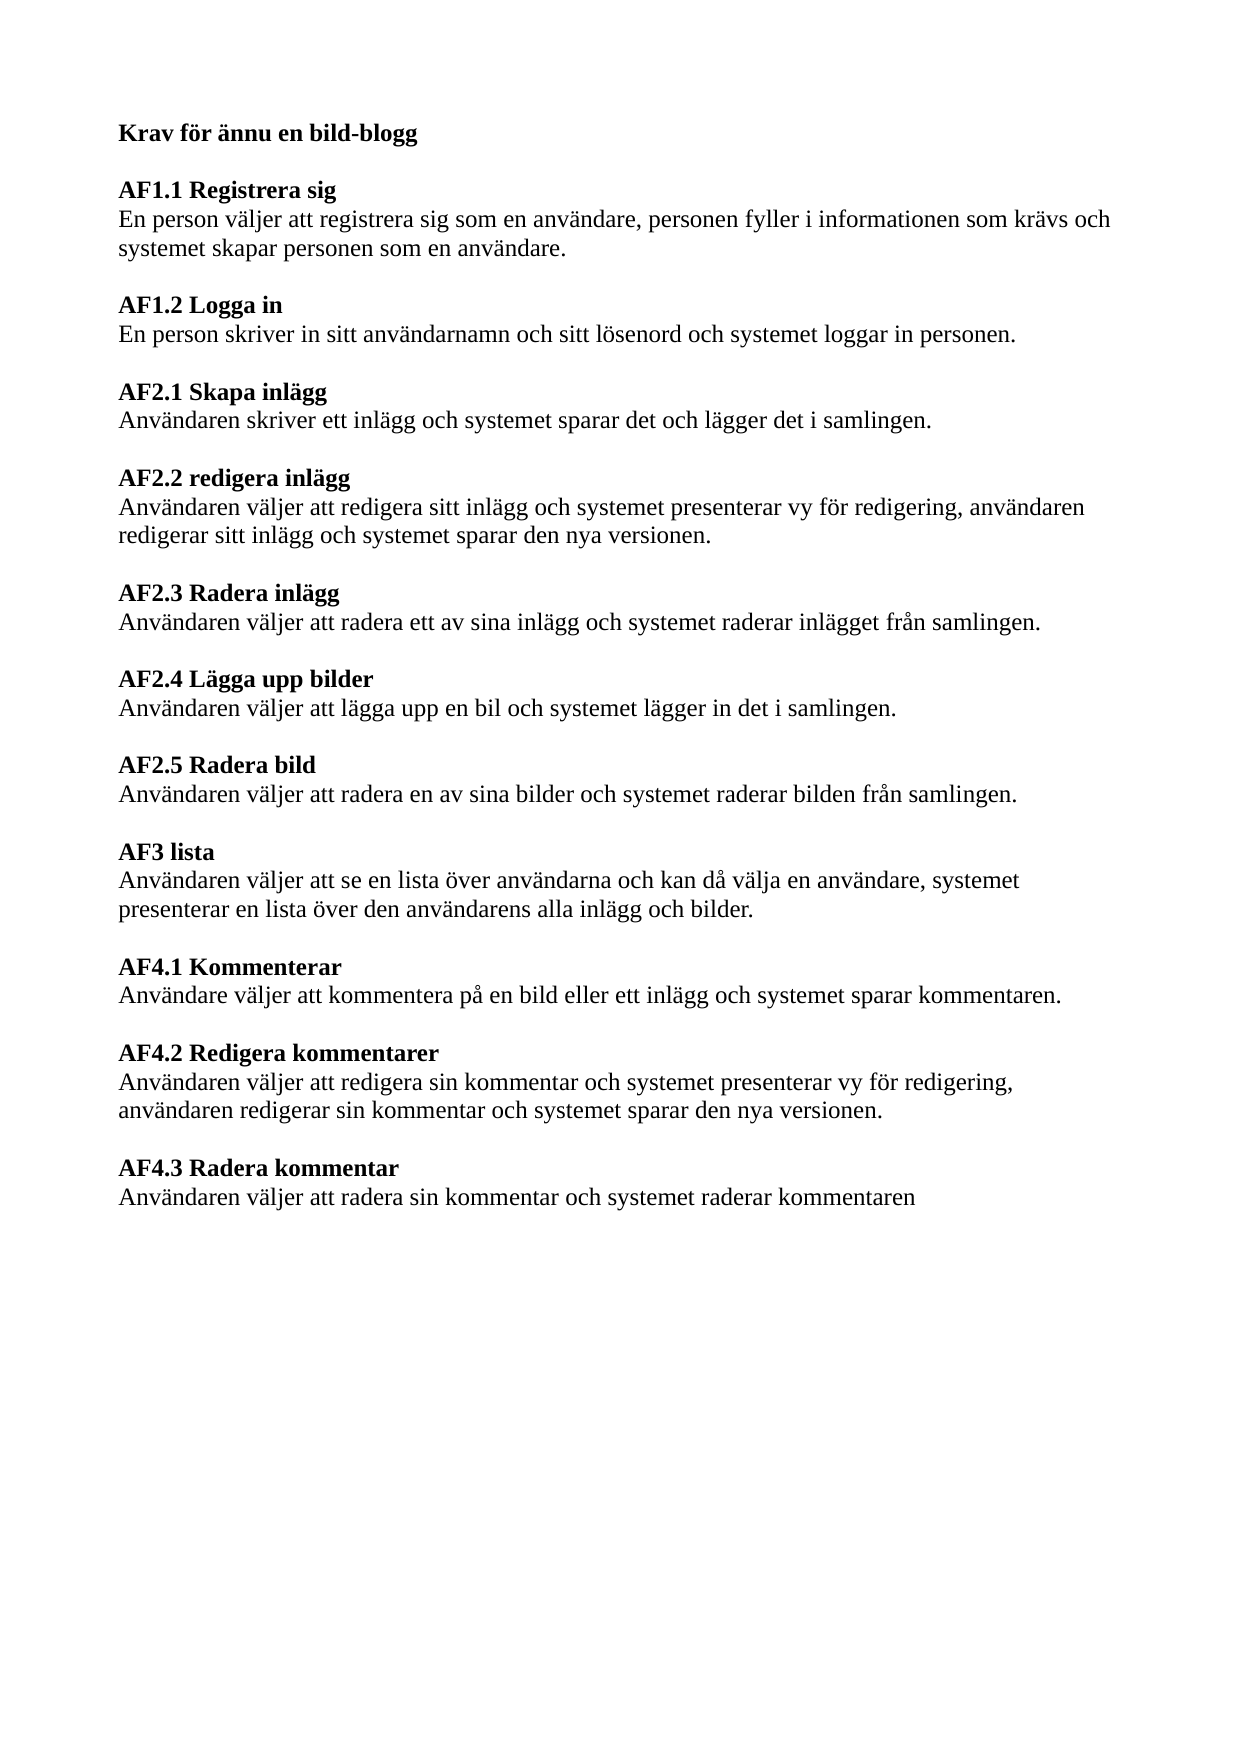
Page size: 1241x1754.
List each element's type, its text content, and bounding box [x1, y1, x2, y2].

text AF2.1 Skapa inlägg [118, 377, 1122, 406]
text AF2.4 Lägga upp bilder [118, 664, 1122, 693]
text Användaren väljer att radera en av sina bilder och systemet raderar bilden från samlingen. [118, 779, 1122, 808]
text Användaren väljer att radera sin kommentar och systemet raderar kommentaren [118, 1182, 1122, 1211]
text Användaren väljer att radera ett av sina inlägg och systemet raderar inlägget från samlingen. [118, 607, 1122, 636]
text Användaren väljer att lägga upp en bil och systemet lägger in det i samlingen. [118, 693, 1122, 722]
text Krav för ännu en bild-blogg [118, 118, 1122, 147]
text AF1.1 Registrera sig [118, 176, 1122, 204]
text AF4.1 Kommenterar [118, 952, 1122, 981]
text Användaren väljer att se en lista över användarna och kan då välja en användare, systemet presenterar en lista över den användarens alla inlägg och bilder. [118, 866, 1122, 923]
text Användaren väljer att redigera sin kommentar och systemet presenterar vy för redigering, användaren redigerar sin kommentar och systemet sparar den nya versionen. [118, 1067, 1122, 1124]
text AF4.2 Redigera kommentarer [118, 1038, 1122, 1067]
text En person skriver in sitt användarnamn och sitt lösenord och systemet loggar in personen. [118, 319, 1122, 348]
text AF2.5 Radera bild [118, 751, 1122, 779]
text Användaren väljer att redigera sitt inlägg och systemet presenterar vy för redigering, användaren redigerar sitt inlägg och systemet sparar den nya versionen. [118, 492, 1122, 549]
text Användaren skriver ett inlägg och systemet sparar det och lägger det i samlingen. [118, 406, 1122, 434]
text En person väljer att registrera sig som en användare, personen fyller i informationen som krävs och systemet skapar personen som en användare. [118, 204, 1122, 262]
text AF4.3 Radera kommentar [118, 1153, 1122, 1182]
text AF3 lista [118, 837, 1122, 866]
text AF2.3 Radera inlägg [118, 578, 1122, 607]
text AF1.2 Logga in [118, 291, 1122, 319]
text AF2.2 redigera inlägg [118, 463, 1122, 492]
text Användare väljer att kommentera på en bild eller ett inlägg och systemet sparar kommentaren. [118, 981, 1122, 1009]
